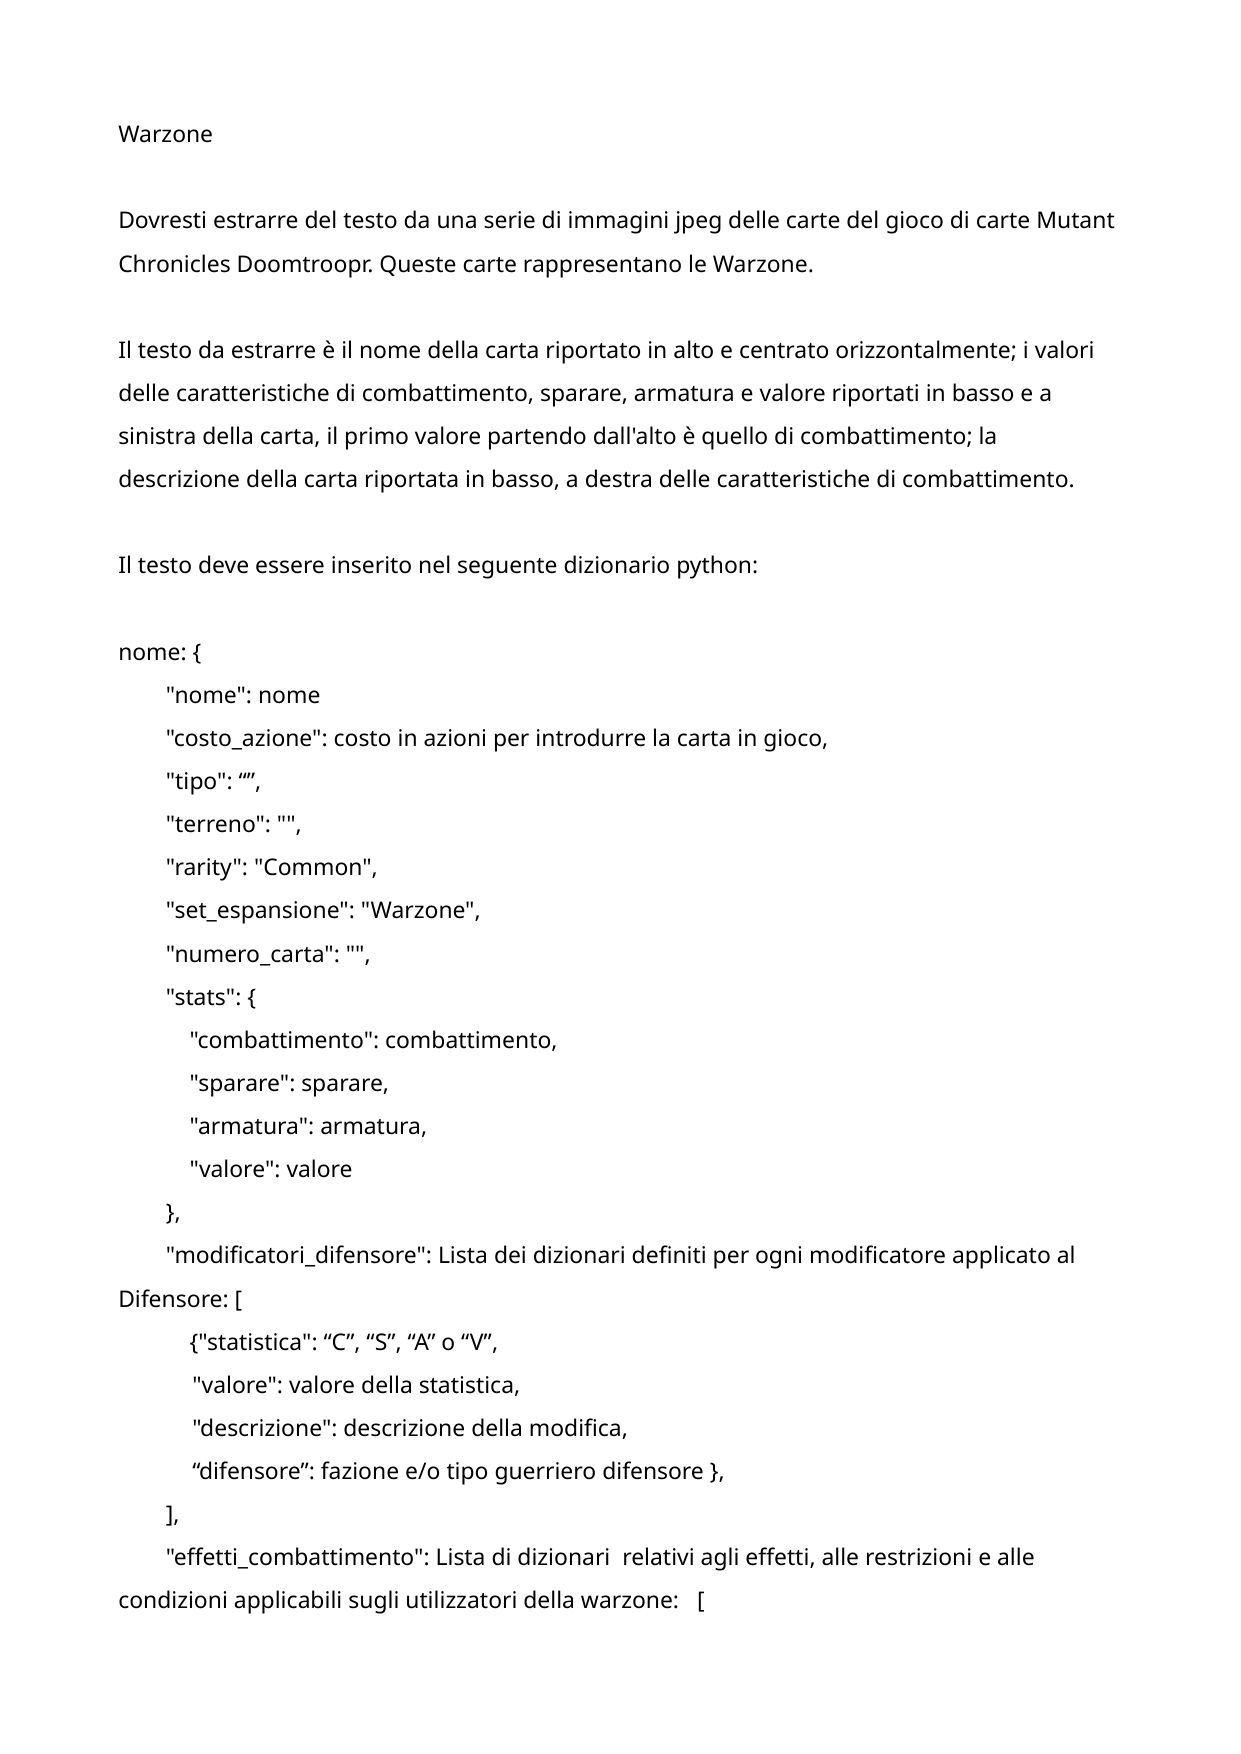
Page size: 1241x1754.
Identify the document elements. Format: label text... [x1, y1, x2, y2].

text Il testo deve essere inserito nel seguente dizionario python: [118, 549, 1122, 581]
text "numero_carta": "", [118, 937, 1122, 969]
text "effetti_combattimento": Lista di dizionari relativi agli effetti, alle restrizioni e alle condizioni applicabili sugli utilizzatori della warzone: [ [118, 1541, 1122, 1616]
text {"statistica": “C”, “S”, “A” o “V”, [118, 1326, 1122, 1357]
text "combattimento": combattimento, [118, 1024, 1122, 1055]
text "sparare": sparare, [118, 1067, 1122, 1098]
text "terreno": "", [118, 808, 1122, 839]
text }, [118, 1196, 1122, 1227]
text "modificatori_difensore": Lista dei dizionari definiti per ogni modificatore applicato al Difensore: [ [118, 1239, 1122, 1314]
text "set_espansione": "Warzone", [118, 894, 1122, 926]
text Warzone [118, 118, 1122, 149]
text "costo_azione": costo in azioni per introdurre la carta in gioco, [118, 722, 1122, 753]
text nome: { [118, 636, 1122, 667]
text "valore": valore [118, 1153, 1122, 1184]
text Dovresti estrarre del testo da una serie di immagini jpeg delle carte del gioco di carte Mutant Chronicles Doomtroopr. Queste carte rappresentano le Warzone. [118, 204, 1122, 322]
text "nome": nome [118, 679, 1122, 710]
text "rarity": "Common", [118, 851, 1122, 882]
text ], [118, 1498, 1122, 1529]
text Il testo da estrarre è il nome della carta riportato in alto e centrato orizzontalmente; i valori delle caratteristiche di combattimento, sparare, armatura e valore riportati in basso e a sinistra della carta, il primo valore partendo dall'alto è quello di combattimento; la descrizione della carta riportata in basso, a destra delle caratteristiche di combattimento. [118, 334, 1122, 494]
text "armatura": armatura, [118, 1110, 1122, 1141]
text "tipo": “”, [118, 765, 1122, 796]
text "valore": valore della statistica, [118, 1369, 1122, 1400]
text "stats": { [118, 981, 1122, 1012]
text "descrizione": descrizione della modifica, [118, 1412, 1122, 1443]
text “difensore”: fazione e/o tipo guerriero difensore }, [118, 1455, 1122, 1486]
